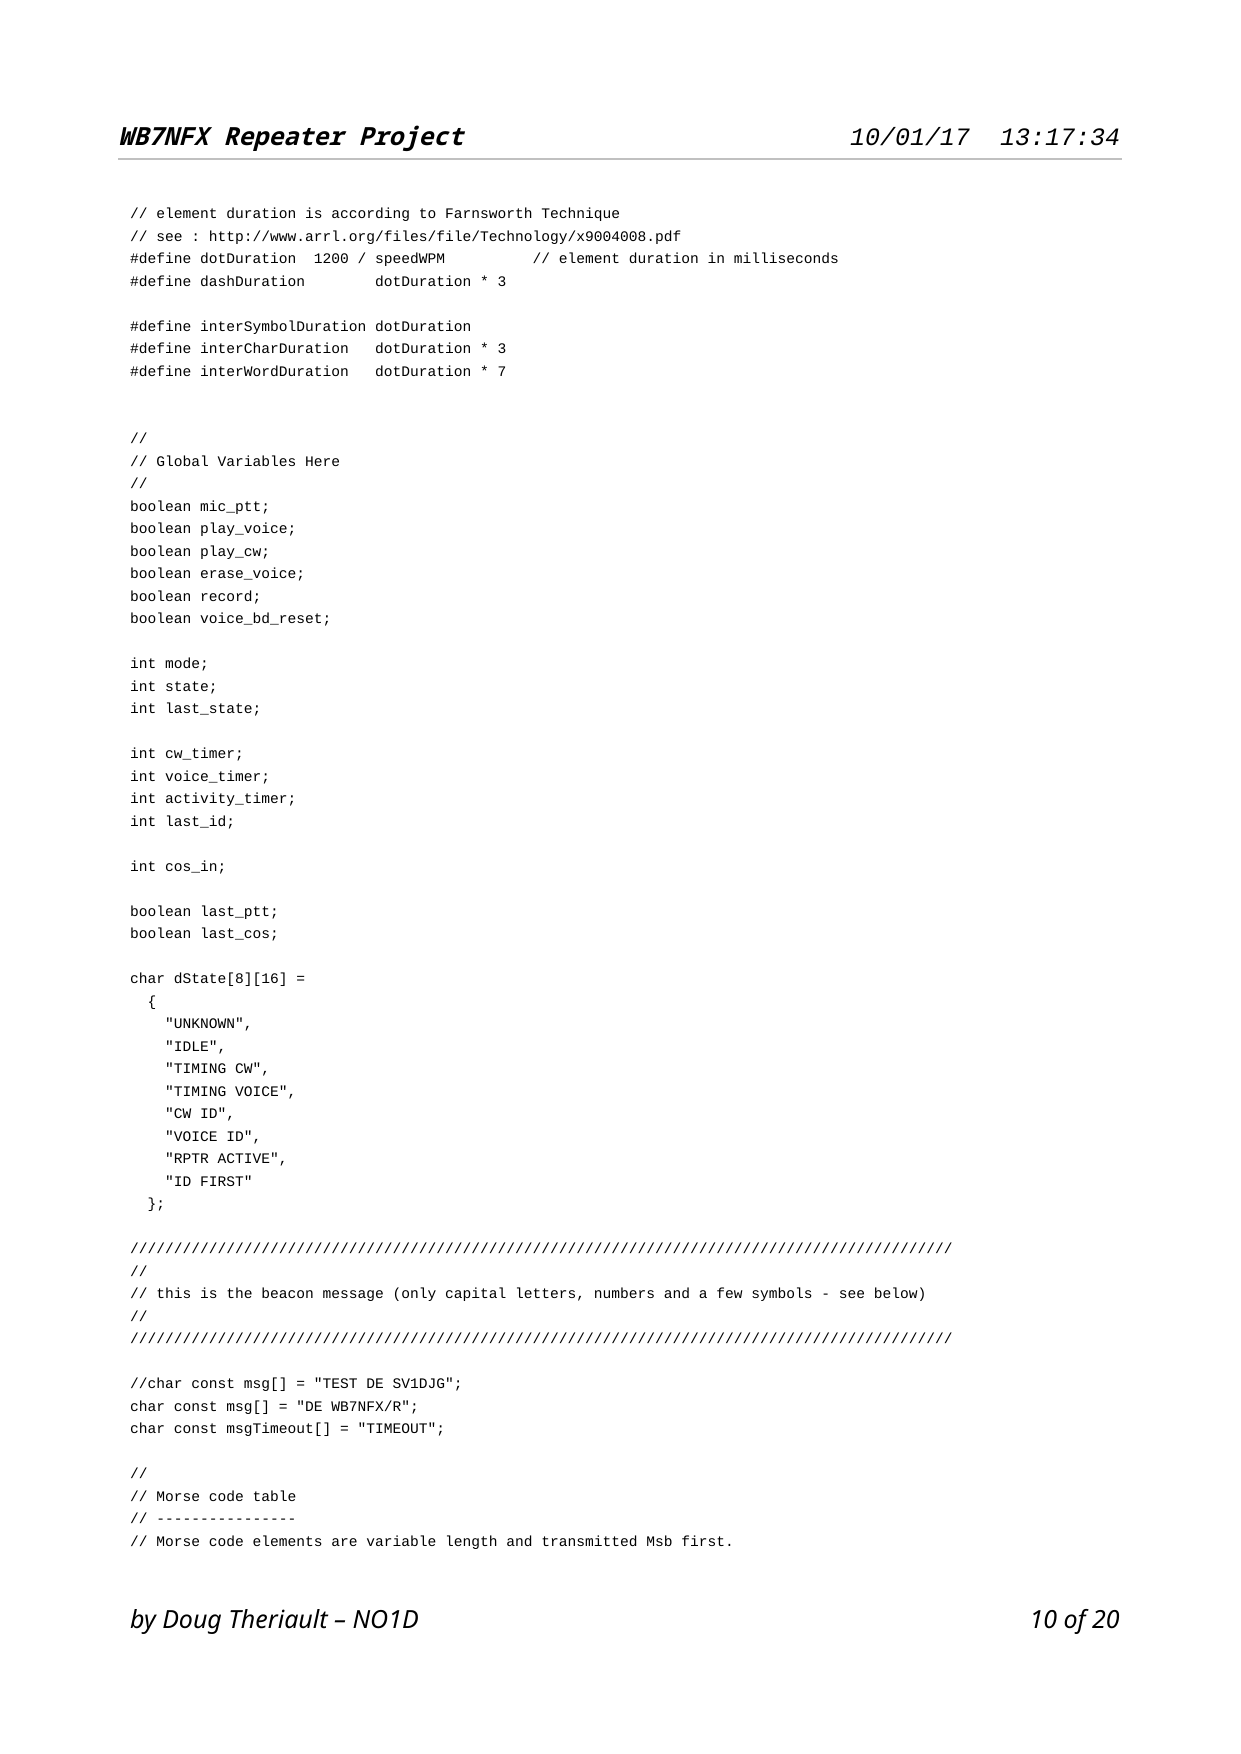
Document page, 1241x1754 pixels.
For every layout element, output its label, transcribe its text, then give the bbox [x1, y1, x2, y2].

text int voice_timer; [118, 769, 1122, 786]
text boolean play_voice; [118, 522, 1122, 538]
text #define interCharDuration dotDuration * 3 [118, 342, 1122, 358]
text boolean voice_bd_reset; [118, 612, 1122, 628]
text #define dotDuration 1200 / speedWPM // element duration in milliseconds [118, 252, 1122, 268]
text "RPTR ACTIVE", [118, 1152, 1122, 1168]
text int last_id; [118, 814, 1122, 831]
text "IDLE", [118, 1039, 1122, 1056]
text boolean last_ptt; [118, 904, 1122, 921]
text // Morse code table [118, 1489, 1122, 1506]
text // Global Variables Here [118, 454, 1122, 471]
text int state; [118, 679, 1122, 696]
text "TIMING VOICE", [118, 1084, 1122, 1101]
text char dState[8][16] = [118, 972, 1122, 988]
text // this is the beacon message (only capital letters, numbers and a few symbols - see below) [118, 1287, 1122, 1303]
text int mode; [118, 657, 1122, 673]
text #define interWordDuration dotDuration * 7 [118, 364, 1122, 381]
text boolean play_cw; [118, 544, 1122, 561]
text // [118, 477, 1122, 493]
text // see : http://www.arrl.org/files/file/Technology/x9004008.pdf [118, 229, 1122, 246]
text "UNKNOWN", [118, 1017, 1122, 1033]
text "VOICE ID", [118, 1129, 1122, 1146]
text char const msg[] = "DE WB7NFX/R"; [118, 1399, 1122, 1416]
text int cos_in; [118, 859, 1122, 876]
text "ID FIRST" [118, 1174, 1122, 1191]
text // [118, 1467, 1122, 1483]
text "TIMING CW", [118, 1062, 1122, 1078]
text // [118, 1309, 1122, 1326]
text //char const msg[] = "TEST DE SV1DJG"; [118, 1377, 1122, 1393]
text { [118, 994, 1122, 1011]
text char const msgTimeout[] = "TIMEOUT"; [118, 1422, 1122, 1438]
text boolean last_cos; [118, 927, 1122, 943]
text "CW ID", [118, 1107, 1122, 1123]
text }; [118, 1197, 1122, 1213]
text ////////////////////////////////////////////////////////////////////////////////////////////// [118, 1332, 1122, 1348]
text // Morse code elements are variable length and transmitted Msb first. [118, 1534, 1122, 1551]
text int activity_timer; [118, 792, 1122, 808]
text // element duration is according to Farnsworth Technique [118, 207, 1122, 223]
text boolean mic_ptt; [118, 499, 1122, 516]
text #define dashDuration dotDuration * 3 [118, 274, 1122, 291]
text ////////////////////////////////////////////////////////////////////////////////////////////// [118, 1242, 1122, 1258]
text #define interSymbolDuration dotDuration [118, 319, 1122, 336]
text // [118, 432, 1122, 448]
text // ---------------- [118, 1512, 1122, 1528]
text boolean record; [118, 589, 1122, 606]
text boolean erase_voice; [118, 567, 1122, 583]
text int last_state; [118, 702, 1122, 718]
text int cw_timer; [118, 747, 1122, 763]
text // [118, 1264, 1122, 1281]
